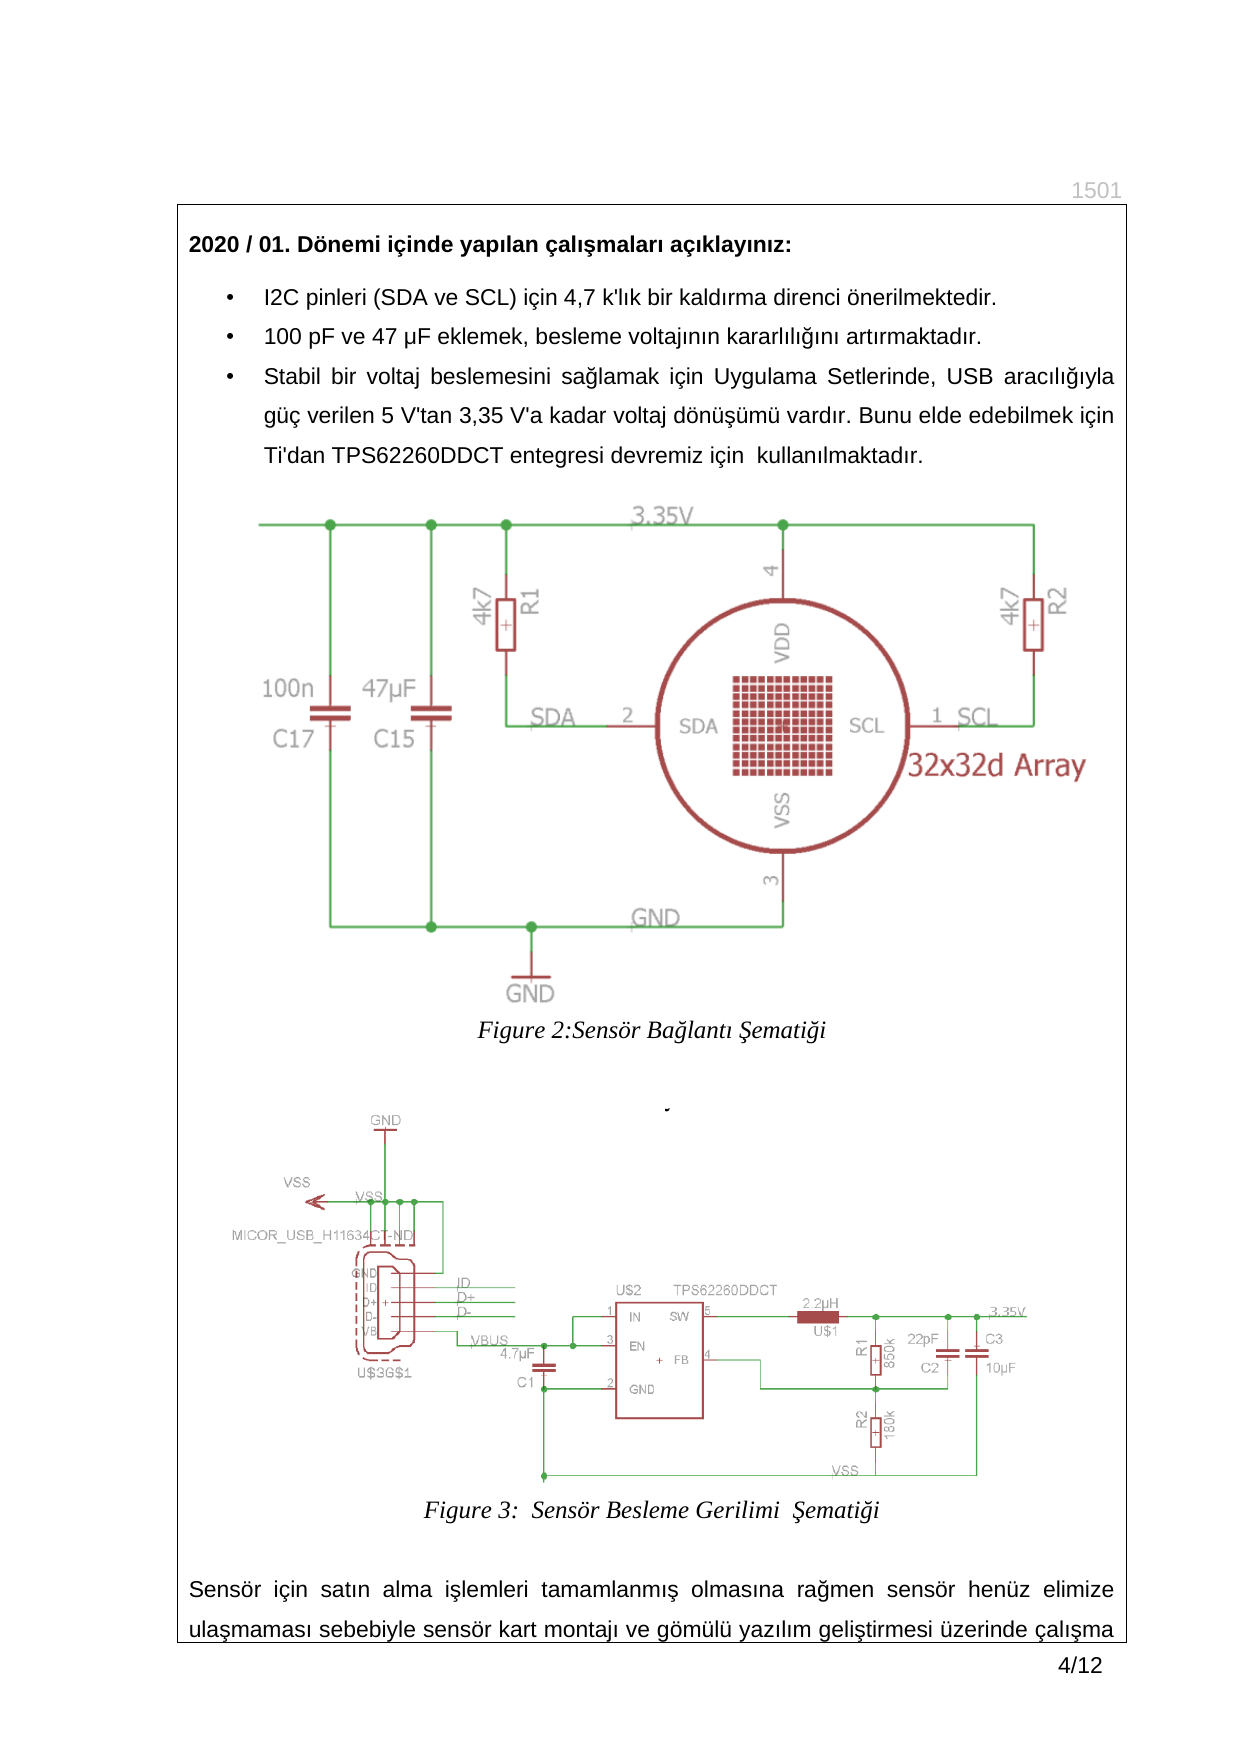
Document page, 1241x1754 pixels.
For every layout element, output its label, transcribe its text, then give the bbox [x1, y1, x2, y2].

table_cell 2020 / 01. Dönemi içinde yapılan çalışmaları açıklayınız: I2C pinleri (SDA ve SCL) için 4,7 k'lık bir kaldırma direnci önerilmektedir. 100 pF ve 47 μF eklemek, besleme voltajının kararlılığını artırmaktadır. Stabil bir voltaj beslemesini sağlamak için Uygulama Setlerinde, USB aracılığıyla güç verilen 5 V'tan 3,35 V'a kadar voltaj dönüşümü vardır. Bunu elde edebilmek için Ti'dan TPS62260DDCT entegresi devremiz için kullanılmaktadır. Sensör için satın alma işlemleri tamamlanmış olmasına rağmen sensör henüz elimize ulaşmaması sebebiyle sensör kart montajı ve gömülü yazılım geliştirmesi üzerinde çalışma yapıllmadı. [178, 205, 1126, 1642]
picture [226, 1108, 1078, 1495]
picture [188, 493, 1115, 1016]
